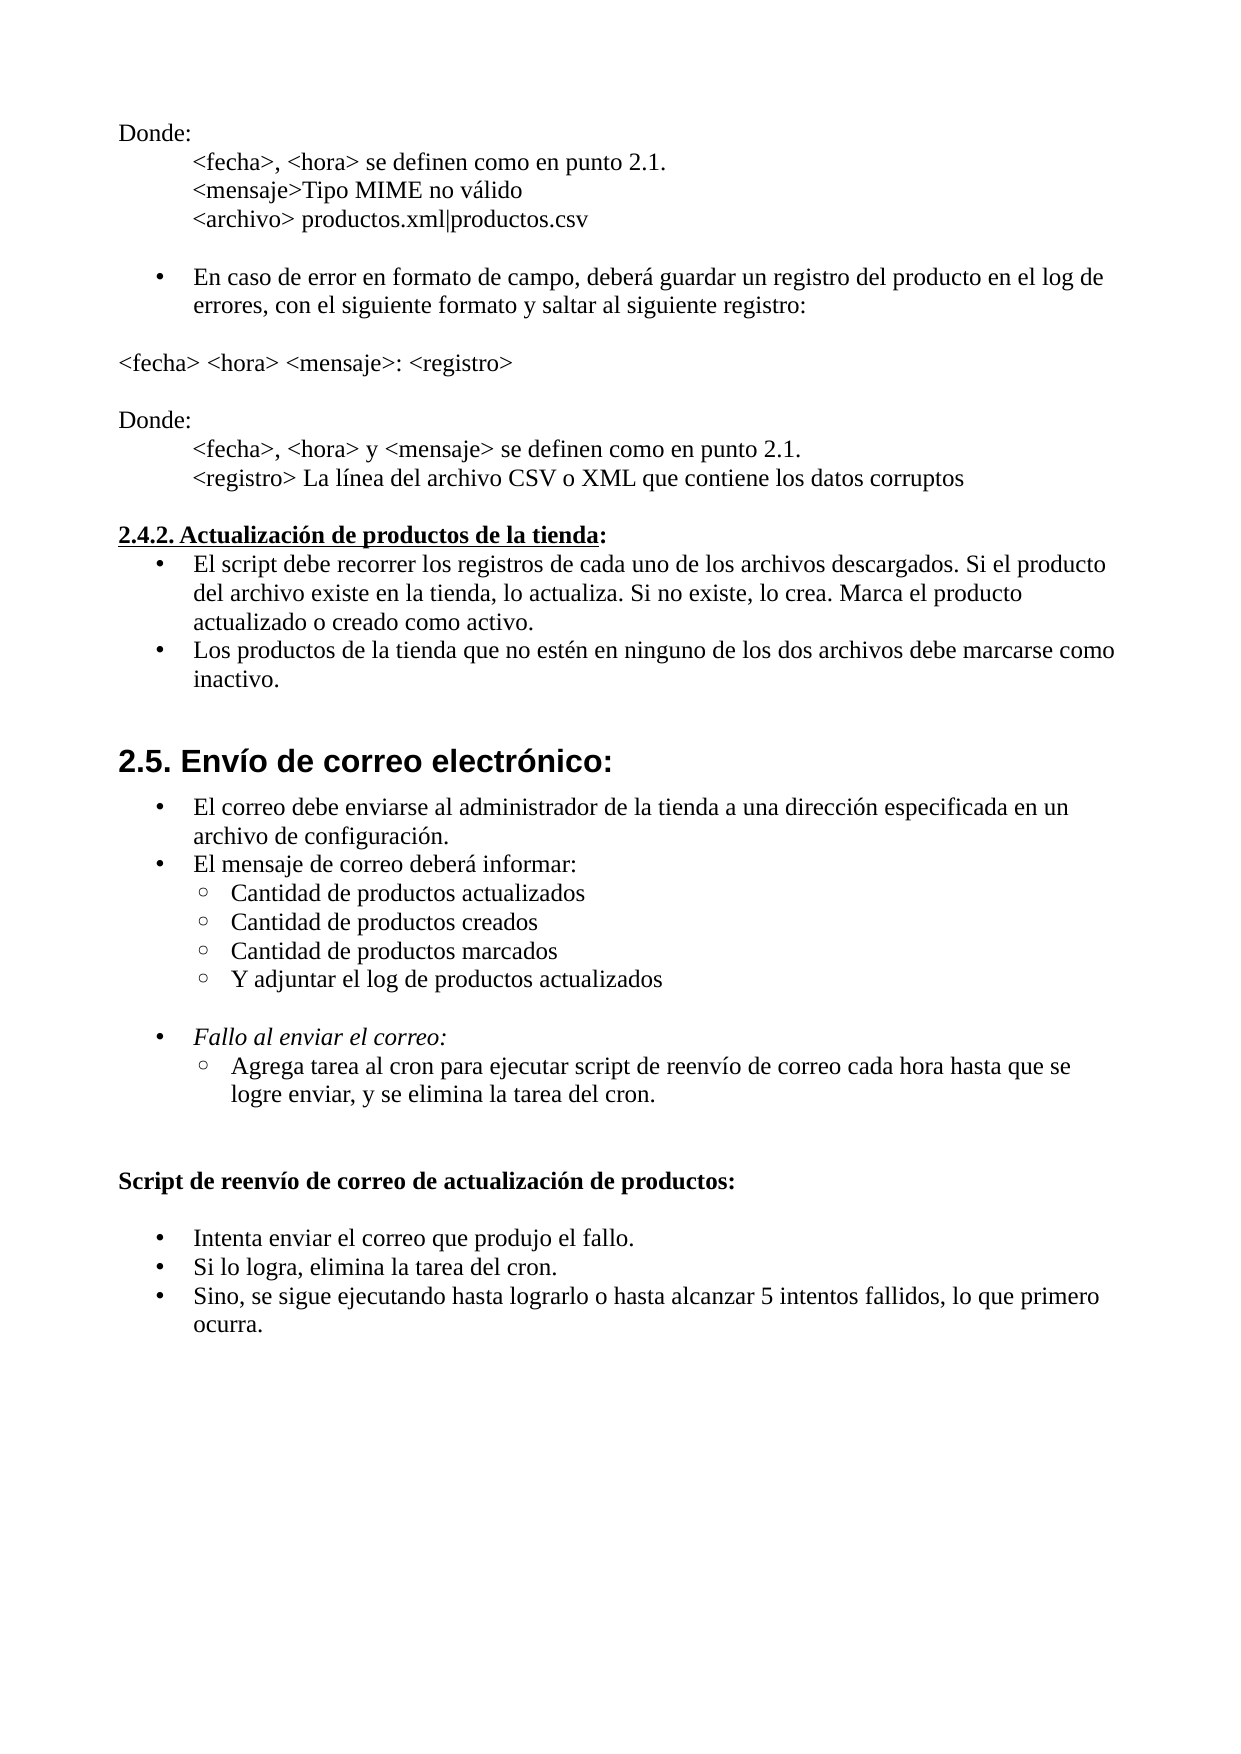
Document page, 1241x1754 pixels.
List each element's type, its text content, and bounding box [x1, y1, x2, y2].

text <registro> La línea del archivo CSV o XML que contiene los datos corruptos [118, 463, 1122, 492]
list El correo debe enviarse al administrador de la tienda a una dirección especificada en un archivo de configuración. [156, 792, 1122, 849]
list Fallo al enviar el correo: [156, 1022, 1122, 1051]
text Donde: [118, 118, 1122, 147]
list En caso de error en formato de campo, deberá guardar un registro del producto en el log de errores, con el siguiente formato y saltar al siguiente registro: [156, 262, 1122, 319]
subtitle 2.5. Envío de correo electrónico: [118, 743, 1122, 779]
list Cantidad de productos marcados [193, 936, 1122, 964]
list Cantidad de productos actualizados [193, 878, 1122, 907]
list El mensaje de correo deberá informar: [156, 849, 1122, 878]
list Y adjuntar el log de productos actualizados [193, 964, 1122, 993]
text Script de reenvío de correo de actualización de productos: [118, 1166, 1122, 1194]
list Cantidad de productos creados [193, 907, 1122, 936]
text <fecha> <hora> <mensaje>: <registro> [118, 348, 1122, 377]
text Donde: [118, 406, 1122, 434]
list Si lo logra, elimina la tarea del cron. [156, 1252, 1122, 1281]
text 2.4.2. Actualización de productos de la tienda: [118, 521, 1122, 549]
text <fecha>, <hora> se definen como en punto 2.1. [118, 147, 1122, 176]
list Agrega tarea al cron para ejecutar script de reenvío de correo cada hora hasta que se logre enviar, y se elimina la tarea del cron. [193, 1051, 1122, 1108]
list Sino, se sigue ejecutando hasta lograrlo o hasta alcanzar 5 intentos fallidos, lo que primero ocurra. [156, 1281, 1122, 1338]
list El script debe recorrer los registros de cada uno de los archivos descargados. Si el producto del archivo existe en la tienda, lo actualiza. Si no existe, lo crea. Marca el producto actualizado o creado como activo. [156, 549, 1122, 636]
list Los productos de la tienda que no estén en ninguno de los dos archivos debe marcarse como inactivo. [156, 636, 1122, 693]
text <fecha>, <hora> y <mensaje> se definen como en punto 2.1. [118, 434, 1122, 463]
text <mensaje>Tipo MIME no válido [118, 176, 1122, 204]
list Intenta enviar el correo que produjo el fallo. [156, 1223, 1122, 1252]
text <archivo> productos.xml|productos.csv [118, 204, 1122, 233]
